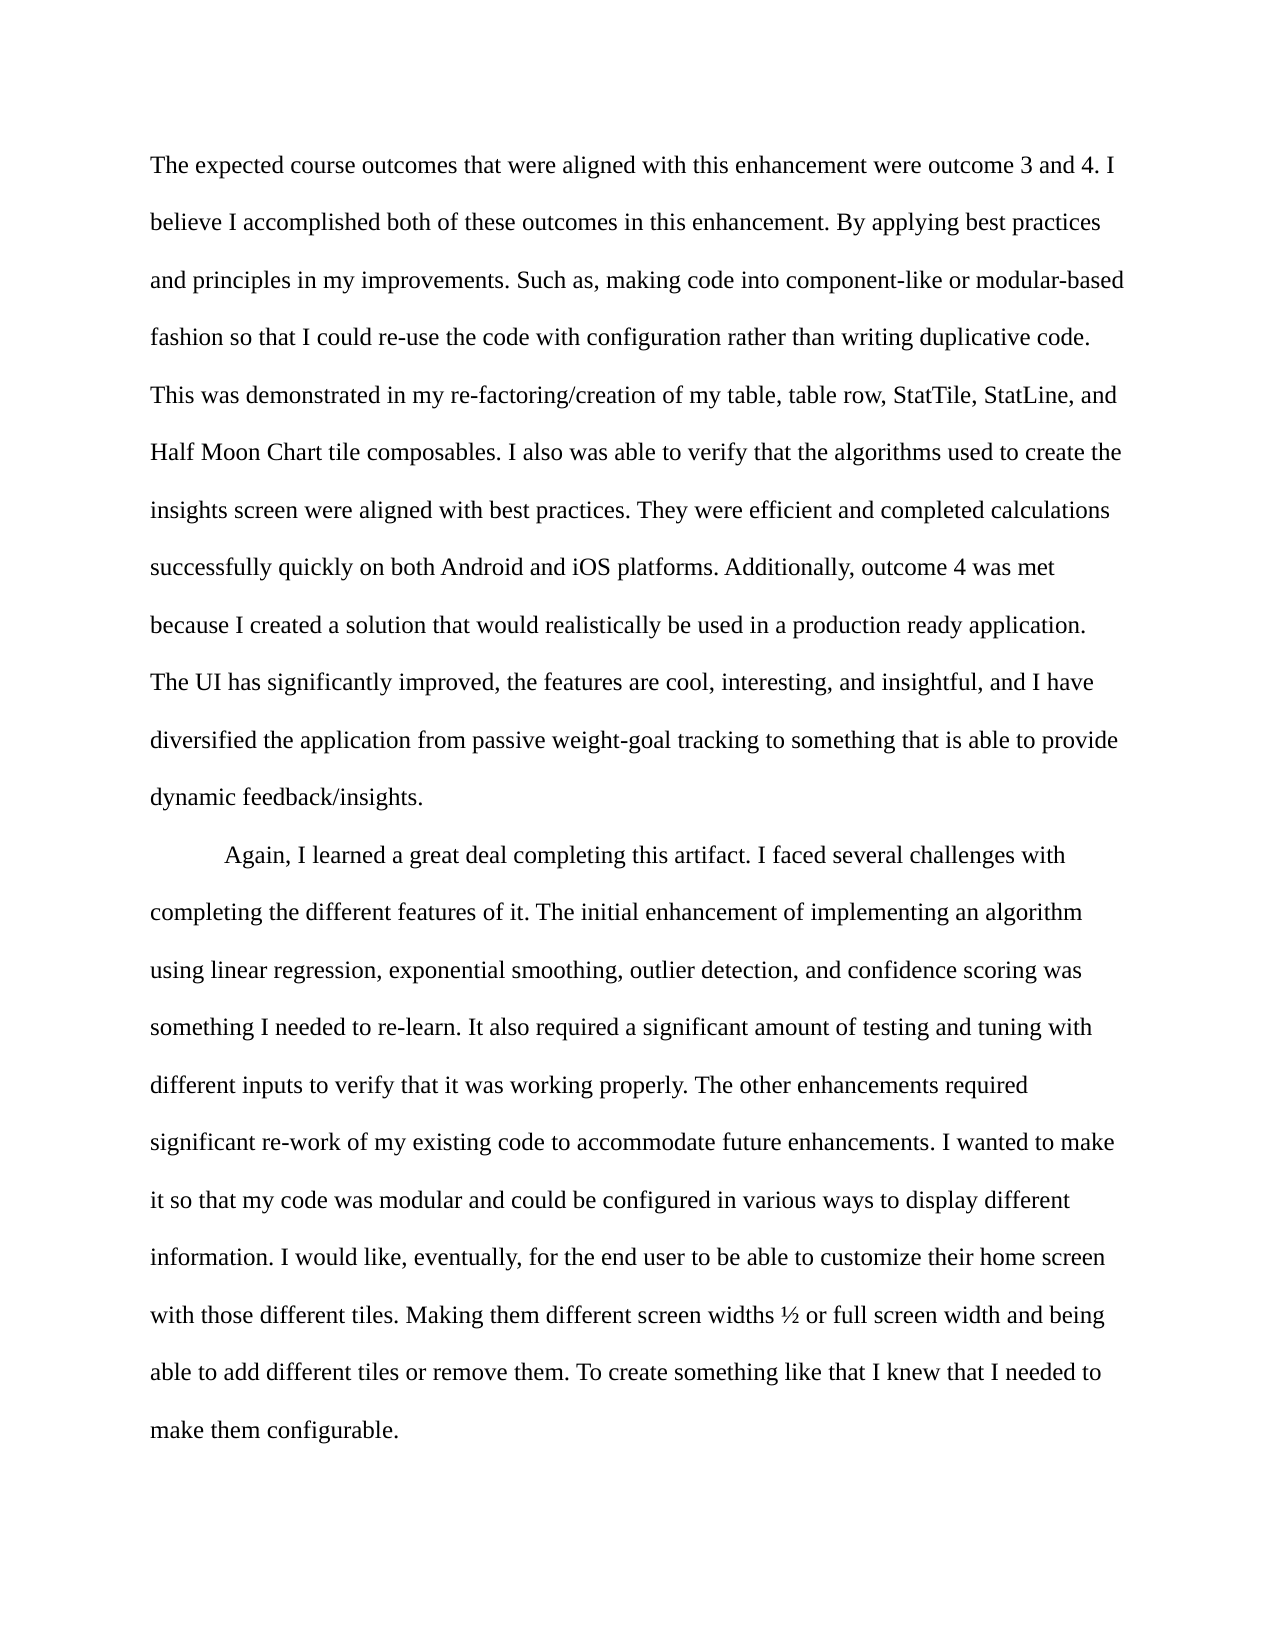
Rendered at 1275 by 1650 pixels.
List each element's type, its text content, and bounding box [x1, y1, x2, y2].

text Again, I learned a great deal completing this artifact. I faced several challenges with completing the different features of it. The initial enhancement of implementing an algorithm using linear regression, exponential smoothing, outlier detection, and confidence scoring was something I needed to re-learn. It also required a significant amount of testing and tuning with different inputs to verify that it was working properly. The other enhancements required significant re-work of my existing code to accommodate future enhancements. I wanted to make it so that my code was modular and could be configured in various ways to display different information. I would like, eventually, for the end user to be able to customize their home screen with those different tiles. Making them different screen widths ½ or full screen width and being able to add different tiles or remove them. To create something like that I knew that I needed to make them configurable. [150, 840, 1125, 1444]
text The expected course outcomes that were aligned with this enhancement were outcome 3 and 4. I believe I accomplished both of these outcomes in this enhancement. By applying best practices and principles in my improvements. Such as, making code into component-like or modular-based fashion so that I could re-use the code with configuration rather than writing duplicative code. This was demonstrated in my re-factoring/creation of my table, table row, StatTile, StatLine, and Half Moon Chart tile composables. I also was able to verify that the algorithms used to create the insights screen were aligned with best practices. They were efficient and completed calculations successfully quickly on both Android and iOS platforms. Additionally, outcome 4 was met because I created a solution that would realistically be used in a production ready application. The UI has significantly improved, the features are cool, interesting, and insightful, and I have diversified the application from passive weight-goal tracking to something that is able to provide dynamic feedback/insights. [150, 150, 1125, 811]
